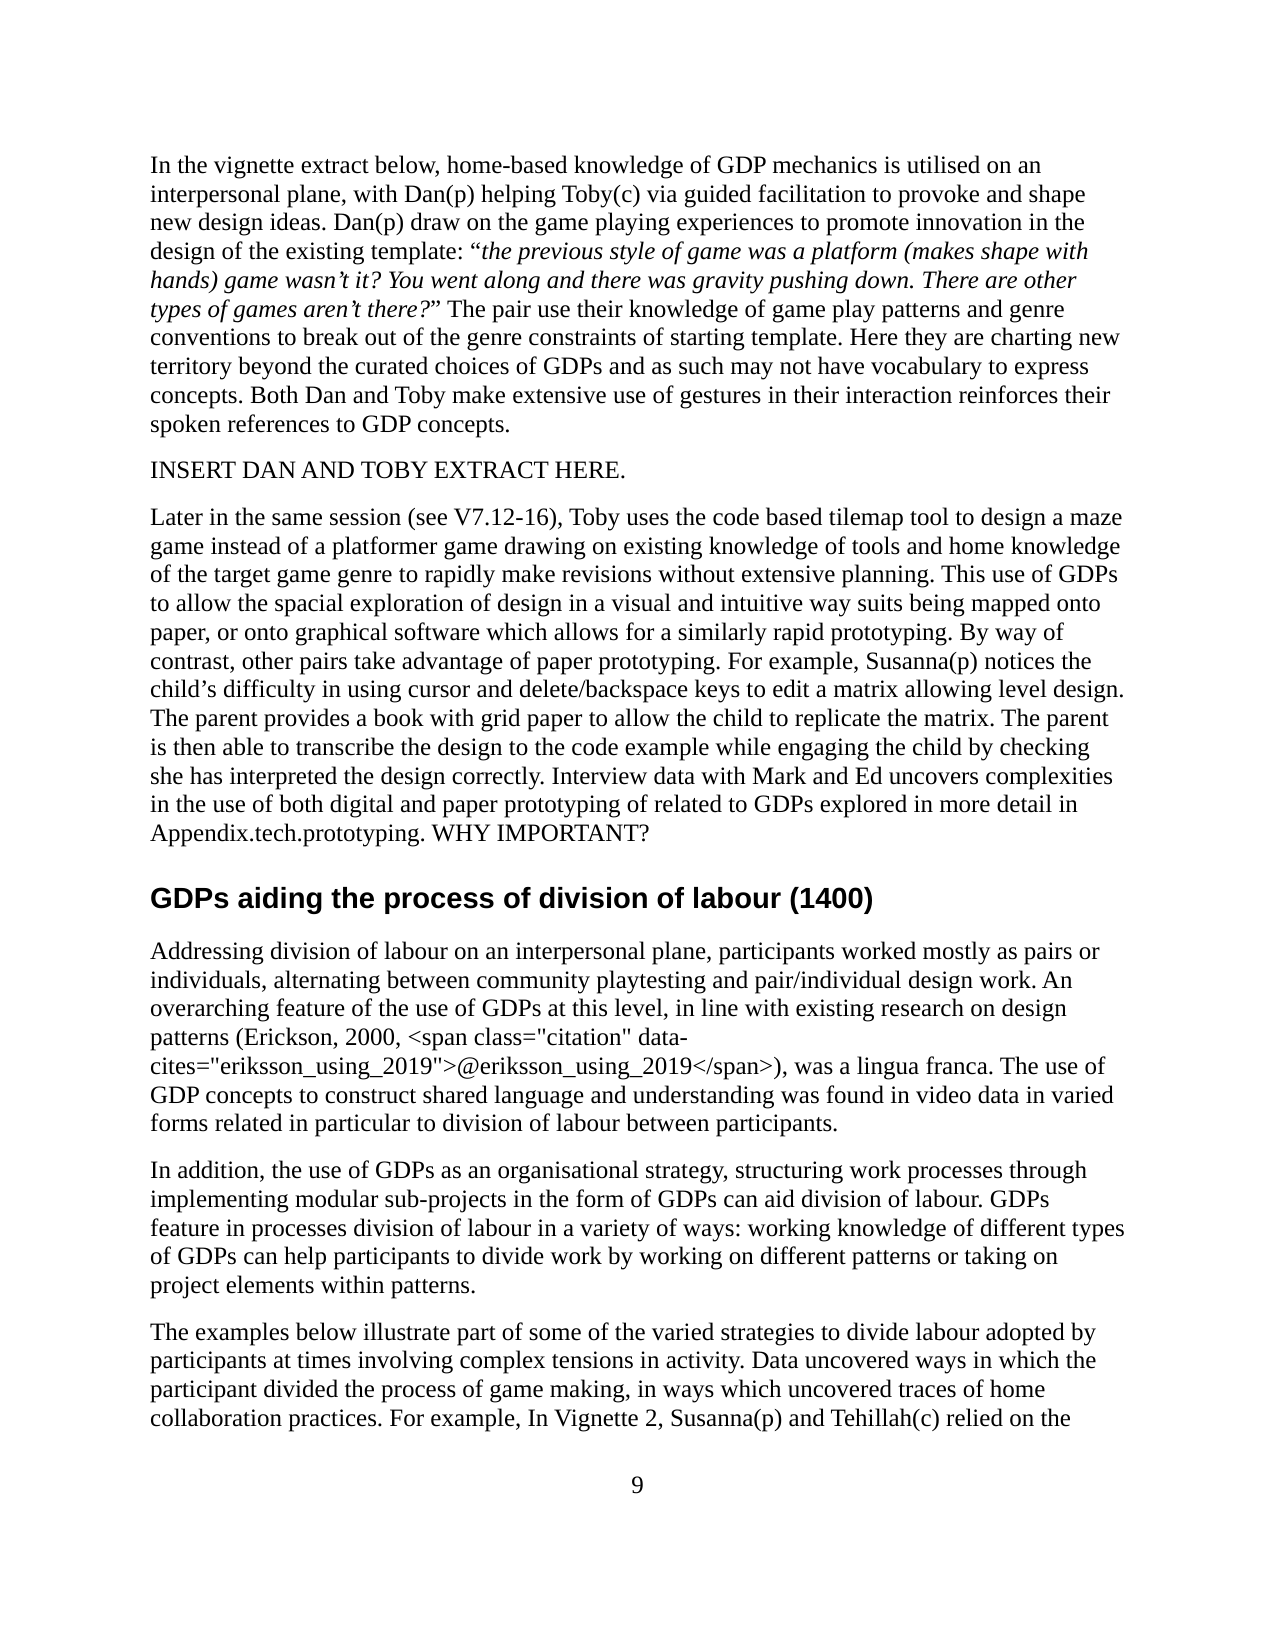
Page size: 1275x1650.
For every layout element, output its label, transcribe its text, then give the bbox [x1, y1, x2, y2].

text Later in the same session (see V7.12-16), Toby uses the code based tilemap tool to design a maze game instead of a platformer game drawing on existing knowledge of tools and home knowledge of the target game genre to rapidly make revisions without extensive planning. This use of GDPs to allow the spacial exploration of design in a visual and intuitive way suits being mapped onto paper, or onto graphical software which allows for a similarly rapid prototyping. By way of contrast, other pairs take advantage of paper prototyping. For example, Susanna(p) notices the child’s difficulty in using cursor and delete/backspace keys to edit a matrix allowing level design. The parent provides a book with grid paper to allow the child to replicate the matrix. The parent is then able to transcribe the design to the code example while engaging the child by checking she has interpreted the design correctly. Interview data with Mark and Ed uncovers complexities in the use of both digital and paper prototyping of related to GDPs explored in more detail in Appendix.tech.prototyping. WHY IMPORTANT? [150, 502, 1125, 847]
text INSERT DAN AND TOBY EXTRACT HERE. [150, 455, 1125, 484]
text Addressing division of labour on an interpersonal plane, participants worked mostly as pairs or individuals, alternating between community playtesting and pair/individual design work. An overarching feature of the use of GDPs at this level, in line with existing research on design patterns (Erickson, 2000, <span class="citation" data-cites="eriksson_using_2019">@eriksson_using_2019</span>), was a lingua franca. The use of GDP concepts to construct shared language and understanding was found in video data in varied forms related in particular to division of labour between participants. [150, 936, 1125, 1137]
text In the vignette extract below, home-based knowledge of GDP mechanics is utilised on an interpersonal plane, with Dan(p) helping Toby(c) via guided facilitation to provoke and shape new design ideas. Dan(p) draw on the game playing experiences to promote innovation in the design of the existing template: “the previous style of game was a platform (makes shape with hands) game wasn’t it? You went along and there was gravity pushing down. There are other types of games aren’t there?” The pair use their knowledge of game play patterns and genre conventions to break out of the genre constraints of starting template. Here they are charting new territory beyond the curated choices of GDPs and as such may not have vocabulary to express concepts. Both Dan and Toby make extensive use of gestures in their interaction reinforces their spoken references to GDP concepts. [150, 150, 1125, 437]
text The examples below illustrate part of some of the varied strategies to divide labour adopted by participants at times involving complex tensions in activity. Data uncovered ways in which the participant divided the process of game making, in ways which uncovered traces of home collaboration practices. For example, In Vignette 2, Susanna(p) and Tehillah(c) relied on the [150, 1317, 1125, 1432]
subtitle GDPs aiding the process of division of labour (1400) [150, 881, 1125, 914]
text In addition, the use of GDPs as an organisational strategy, structuring work processes through implementing modular sub-projects in the form of GDPs can aid division of labour. GDPs feature in processes division of labour in a variety of ways: working knowledge of different types of GDPs can help participants to divide work by working on different patterns or taking on project elements within patterns. [150, 1155, 1125, 1299]
